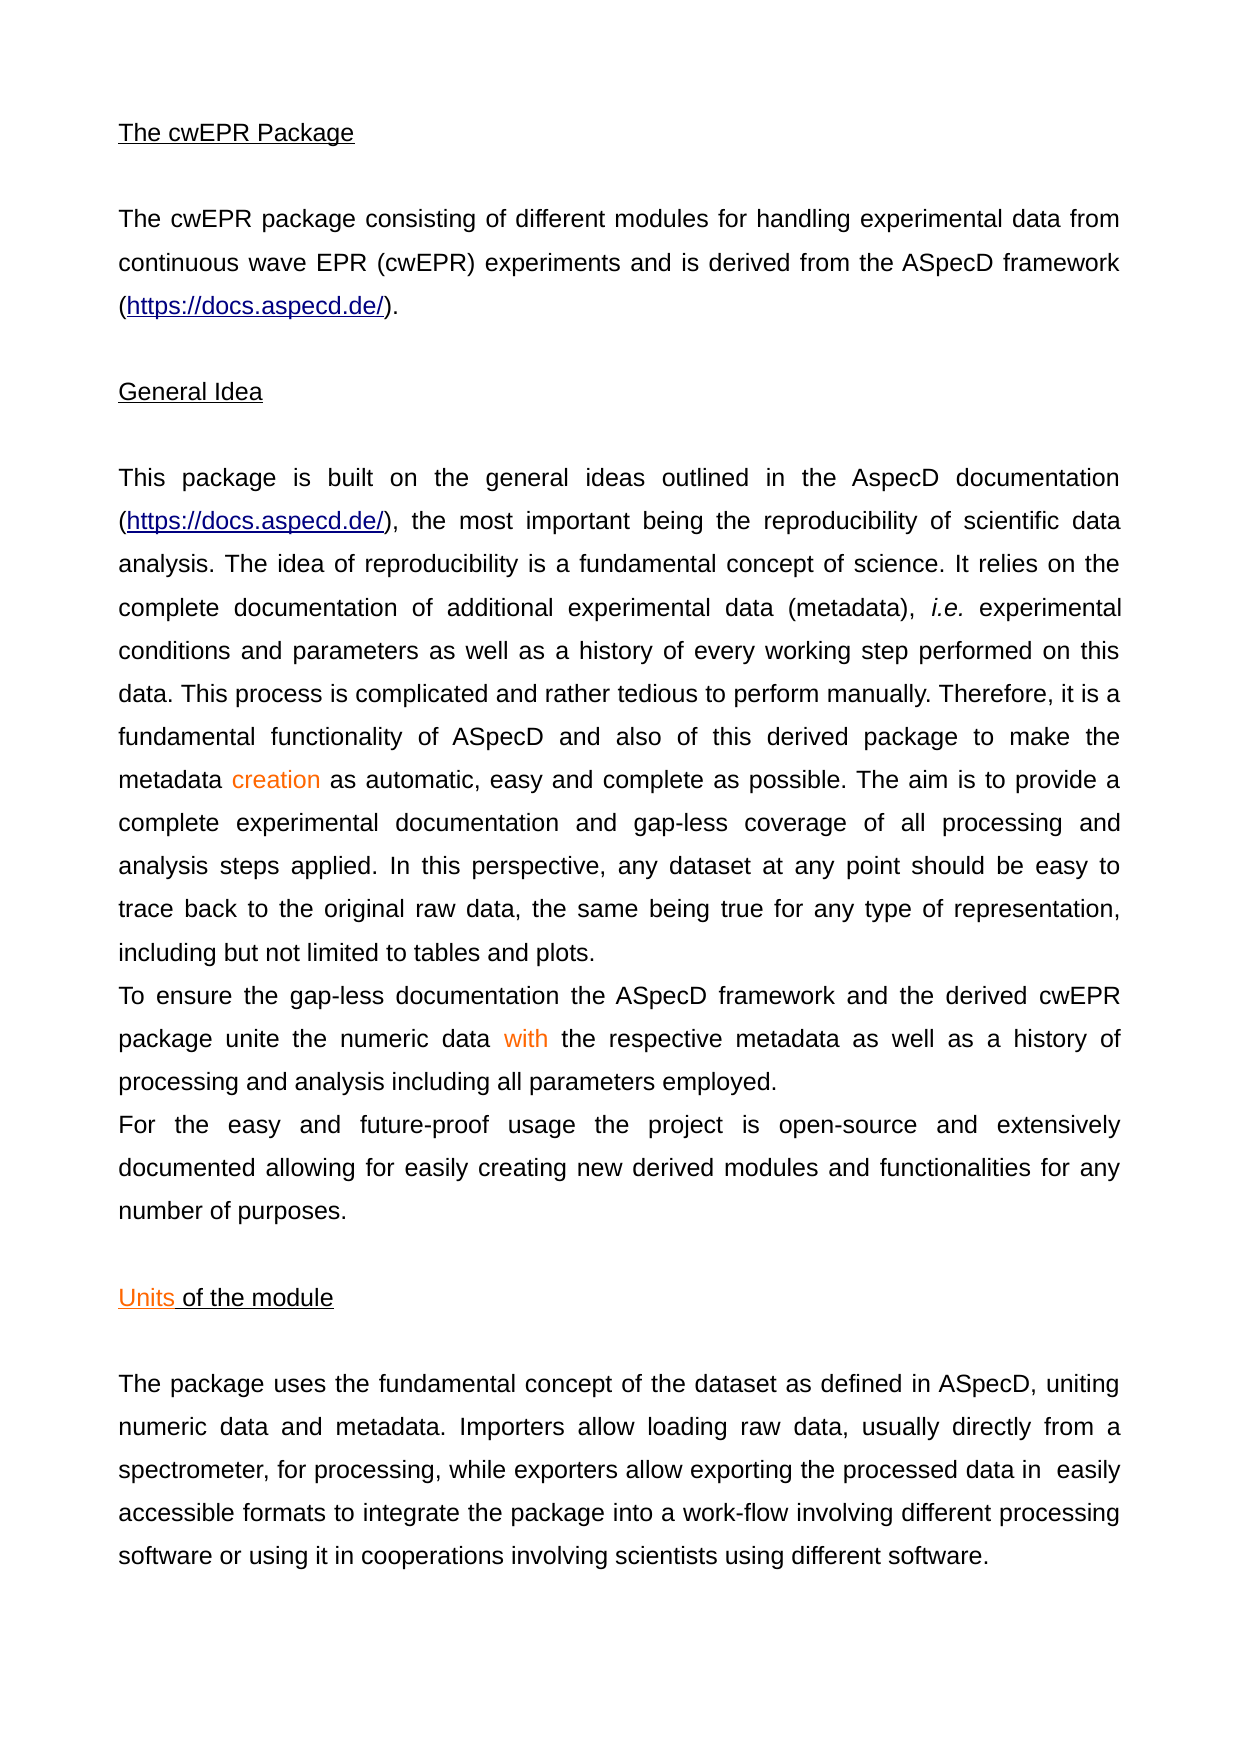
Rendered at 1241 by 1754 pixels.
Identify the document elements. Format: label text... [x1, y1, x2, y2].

text For the easy and future-proof usage the project is open-source and extensively documented allowing for easily creating new derived modules and functionalities for any number of purposes. [118, 1110, 1122, 1225]
text To ensure the gap-less documentation the ASpecD framework and the derived cwEPR package unite the numeric data with the respective metadata as well as a history of processing and analysis including all parameters employed. [118, 981, 1122, 1096]
text Units of the module [118, 1282, 1122, 1311]
text The package uses the fundamental concept of the dataset as defined in ASpecD, uniting numeric data and metadata. Importers allow loading raw data, usually directly from a spectrometer, for processing, while exporters allow exporting the processed data in easily accessible formats to integrate the package into a work-flow involving different processing software or using it in cooperations involving scientists using different software. [118, 1369, 1122, 1570]
text The cwEPR package consisting of different modules for handling experimental data from continuous wave EPR (cwEPR) experiments and is derived from the ASpecD framework (https://docs.aspecd.de/). [118, 204, 1122, 319]
text General Idea [118, 377, 1122, 406]
text The cwEPR Package [118, 118, 1122, 147]
text This package is built on the general ideas outlined in the AspecD documentation (https://docs.aspecd.de/), the most important being the reproducibility of scientific data analysis. The idea of reproducibility is a fundamental concept of science. It relies on the complete documentation of additional experimental data (metadata), i.e. experimental conditions and parameters as well as a history of every working step performed on this data. This process is complicated and rather tedious to perform manually. Therefore, it is a fundamental functionality of ASpecD and also of this derived package to make the metadata creation as automatic, easy and complete as possible. The aim is to provide a complete experimental documentation and gap-less coverage of all processing and analysis steps applied. In this perspective, any dataset at any point should be easy to trace back to the original raw data, the same being true for any type of representation, including but not limited to tables and plots. [118, 463, 1122, 966]
